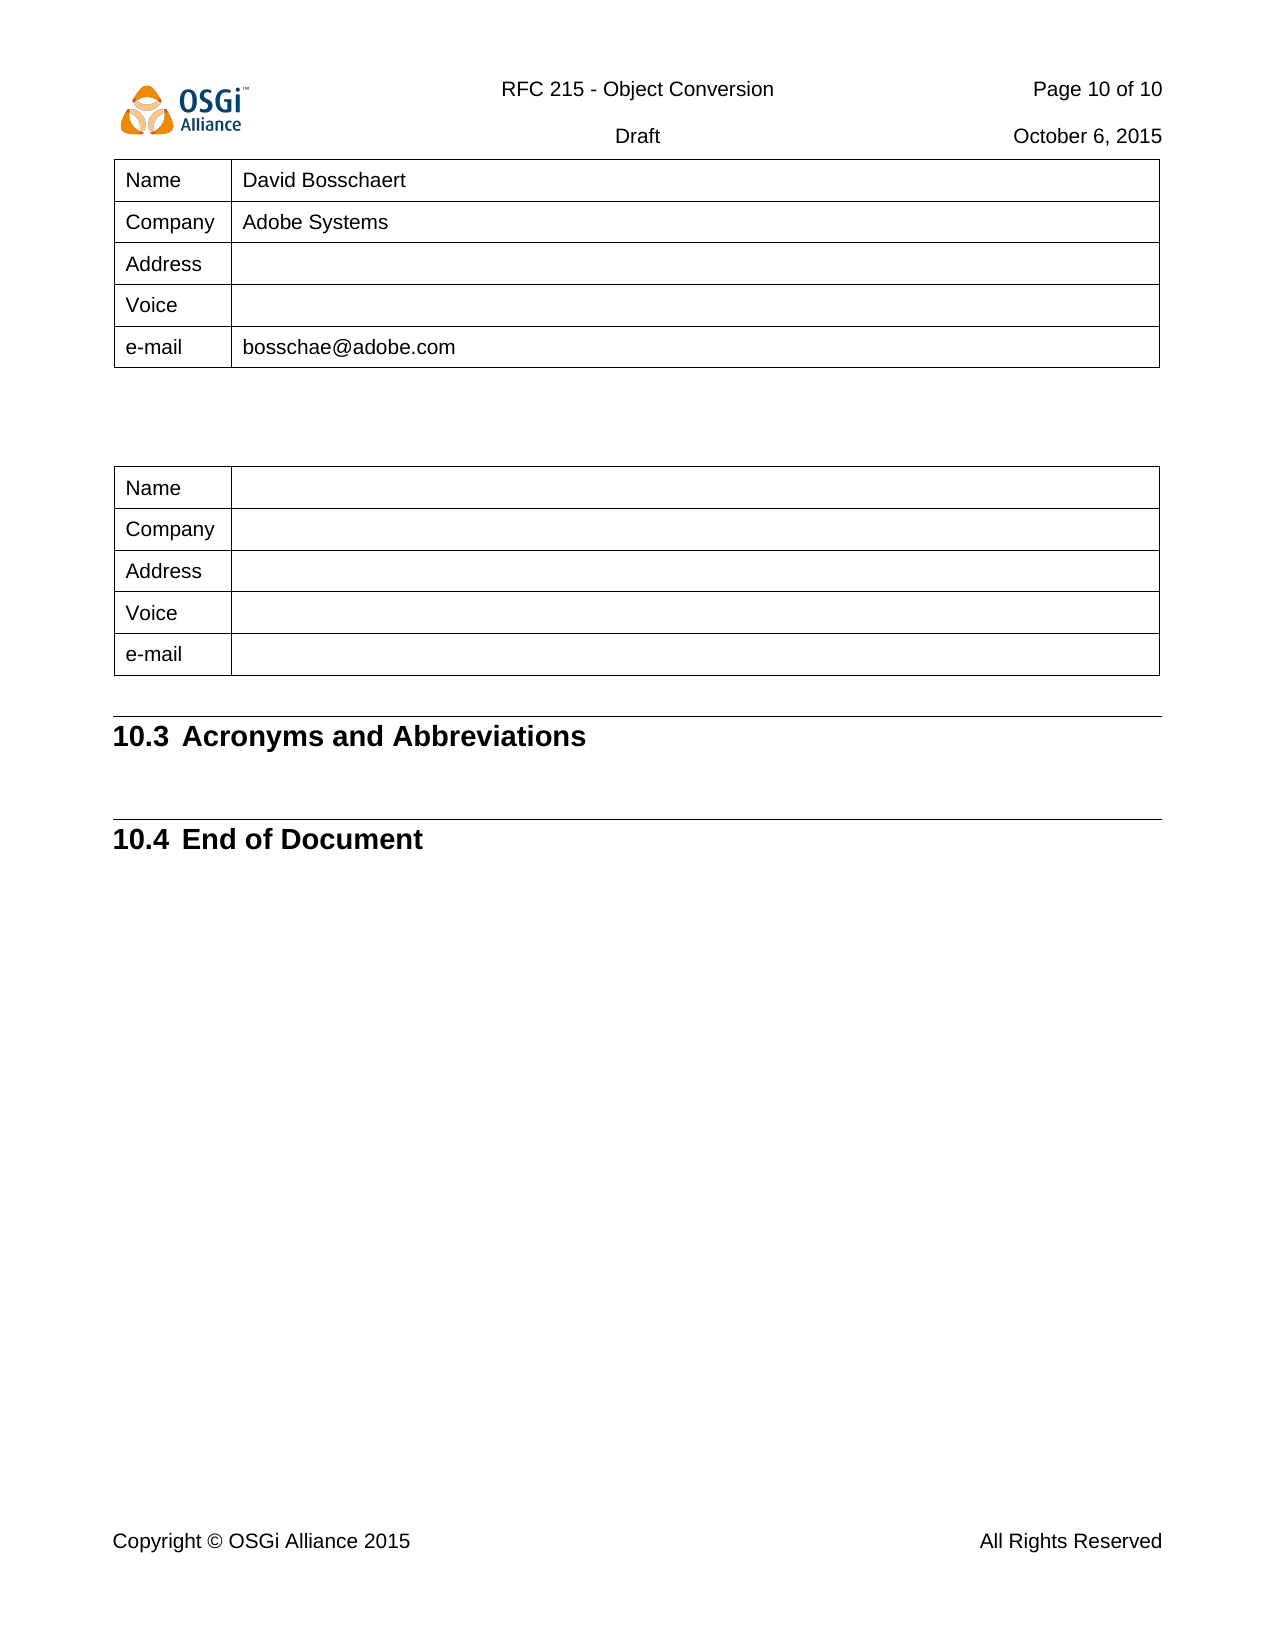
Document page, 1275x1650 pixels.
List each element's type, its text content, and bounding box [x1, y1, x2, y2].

table_cell Adobe Systems [232, 202, 1159, 242]
subtitle Acronyms and Abbreviations [112, 717, 1162, 753]
table_cell [232, 551, 1159, 591]
table_cell Address [115, 243, 231, 284]
table_header Name [115, 160, 231, 201]
table_cell [232, 592, 1159, 633]
table_cell Address [115, 551, 231, 591]
table_cell Voice [115, 285, 231, 326]
subtitle End of Document [112, 820, 1162, 855]
table_cell [232, 509, 1159, 549]
picture [113, 78, 257, 142]
table_header [232, 467, 1159, 508]
table_header David Bosschaert [232, 160, 1159, 201]
table_cell bosschae@adobe.com [232, 327, 1159, 367]
table_cell [232, 285, 1159, 326]
table_cell e-mail [115, 634, 231, 674]
table_cell Voice [115, 592, 231, 633]
table_header Name [115, 467, 231, 508]
table_cell [232, 634, 1159, 674]
table_cell Company [115, 509, 231, 549]
table_cell Company [115, 202, 231, 242]
table_cell e-mail [115, 327, 231, 367]
table_cell [232, 243, 1159, 284]
